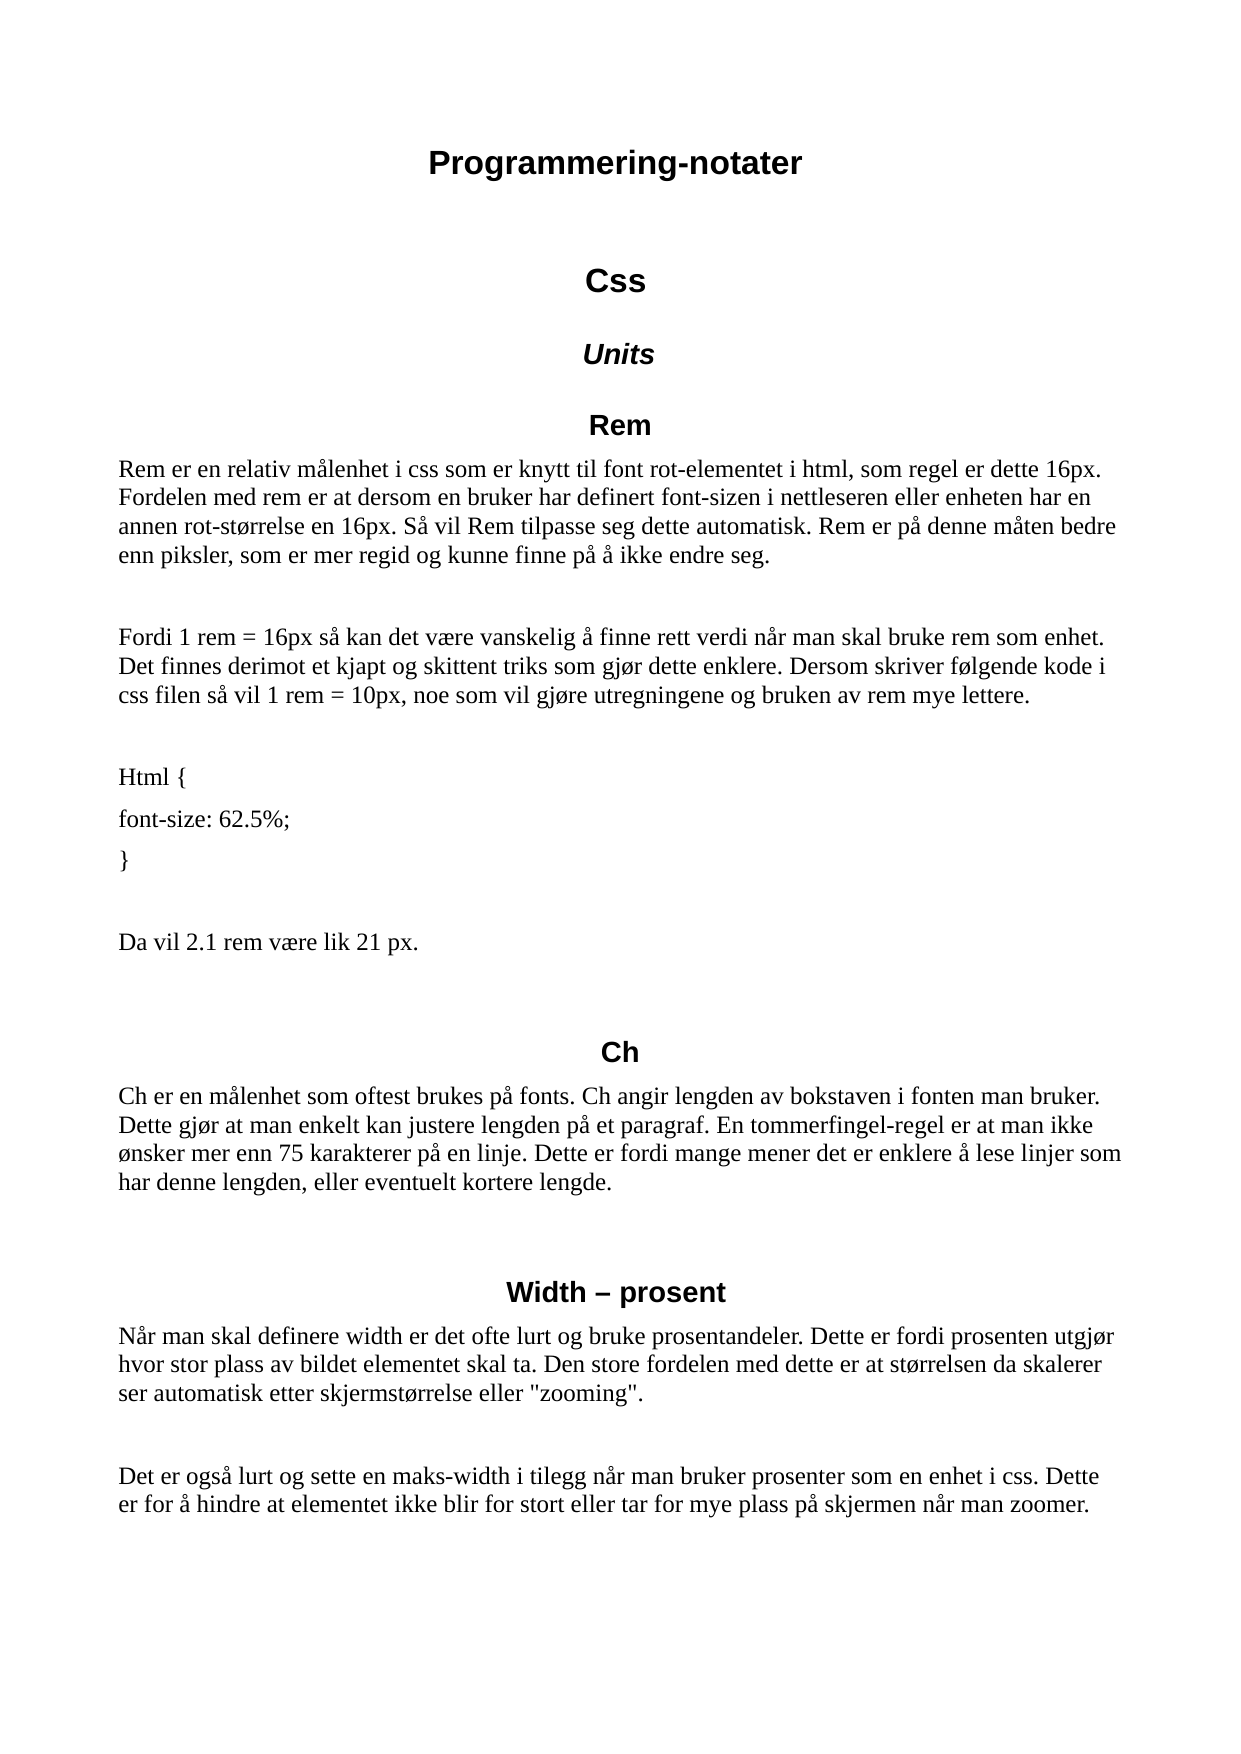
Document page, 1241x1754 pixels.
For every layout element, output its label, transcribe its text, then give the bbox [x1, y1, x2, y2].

subtitle Ch [118, 1035, 1122, 1068]
subtitle Width – prosent [118, 1275, 1122, 1308]
subtitle Css [118, 261, 1122, 299]
text Html { [118, 762, 1122, 791]
text Når man skal definere width er det ofte lurt og bruke prosentandeler. Dette er fordi prosenten utgjør hvor stor plass av bildet elementet skal ta. Den store fordelen med dette er at størrelsen da skalerer ser automatisk etter skjermstørrelse eller "zooming". [118, 1321, 1122, 1407]
subtitle Programmering-notater [118, 143, 1122, 182]
text Fordi 1 rem = 16px så kan det være vanskelig å finne rett verdi når man skal bruke rem som enhet. Det finnes derimot et kjapt og skittent triks som gjør dette enklere. Dersom skriver følgende kode i css filen så vil 1 rem = 10px, noe som vil gjøre utregningene og bruken av rem mye lettere. [118, 622, 1122, 709]
text Ch er en målenhet som oftest brukes på fonts. Ch angir lengden av bokstaven i fonten man bruker. Dette gjør at man enkelt kan justere lengden på et paragraf. En tommerfingel-regel er at man ikke ønsker mer enn 75 karakterer på en linje. Dette er fordi mange mener det er enklere å lese linjer som har denne lengden, eller eventuelt kortere lengde. [118, 1081, 1122, 1196]
subtitle Units [118, 337, 1122, 370]
text Rem er en relativ målenhet i css som er knytt til font rot-elementet i html, som regel er dette 16px. Fordelen med rem er at dersom en bruker har definert font-sizen i nettleseren eller enheten har en annen rot-størrelse en 16px. Så vil Rem tilpasse seg dette automatisk. Rem er på denne måten bedre enn piksler, som er mer regid og kunne finne på å ikke endre seg. [118, 454, 1122, 569]
text } [118, 845, 1122, 874]
text font-size: 62.5%; [118, 804, 1122, 832]
text Det er også lurt og sette en maks-width i tilegg når man bruker prosenter som en enhet i css. Dette er for å hindre at elementet ikke blir for stort eller tar for mye plass på skjermen når man zoomer. [118, 1461, 1122, 1518]
text Da vil 2.1 rem være lik 21 px. [118, 927, 1122, 956]
subtitle Rem [118, 408, 1122, 441]
